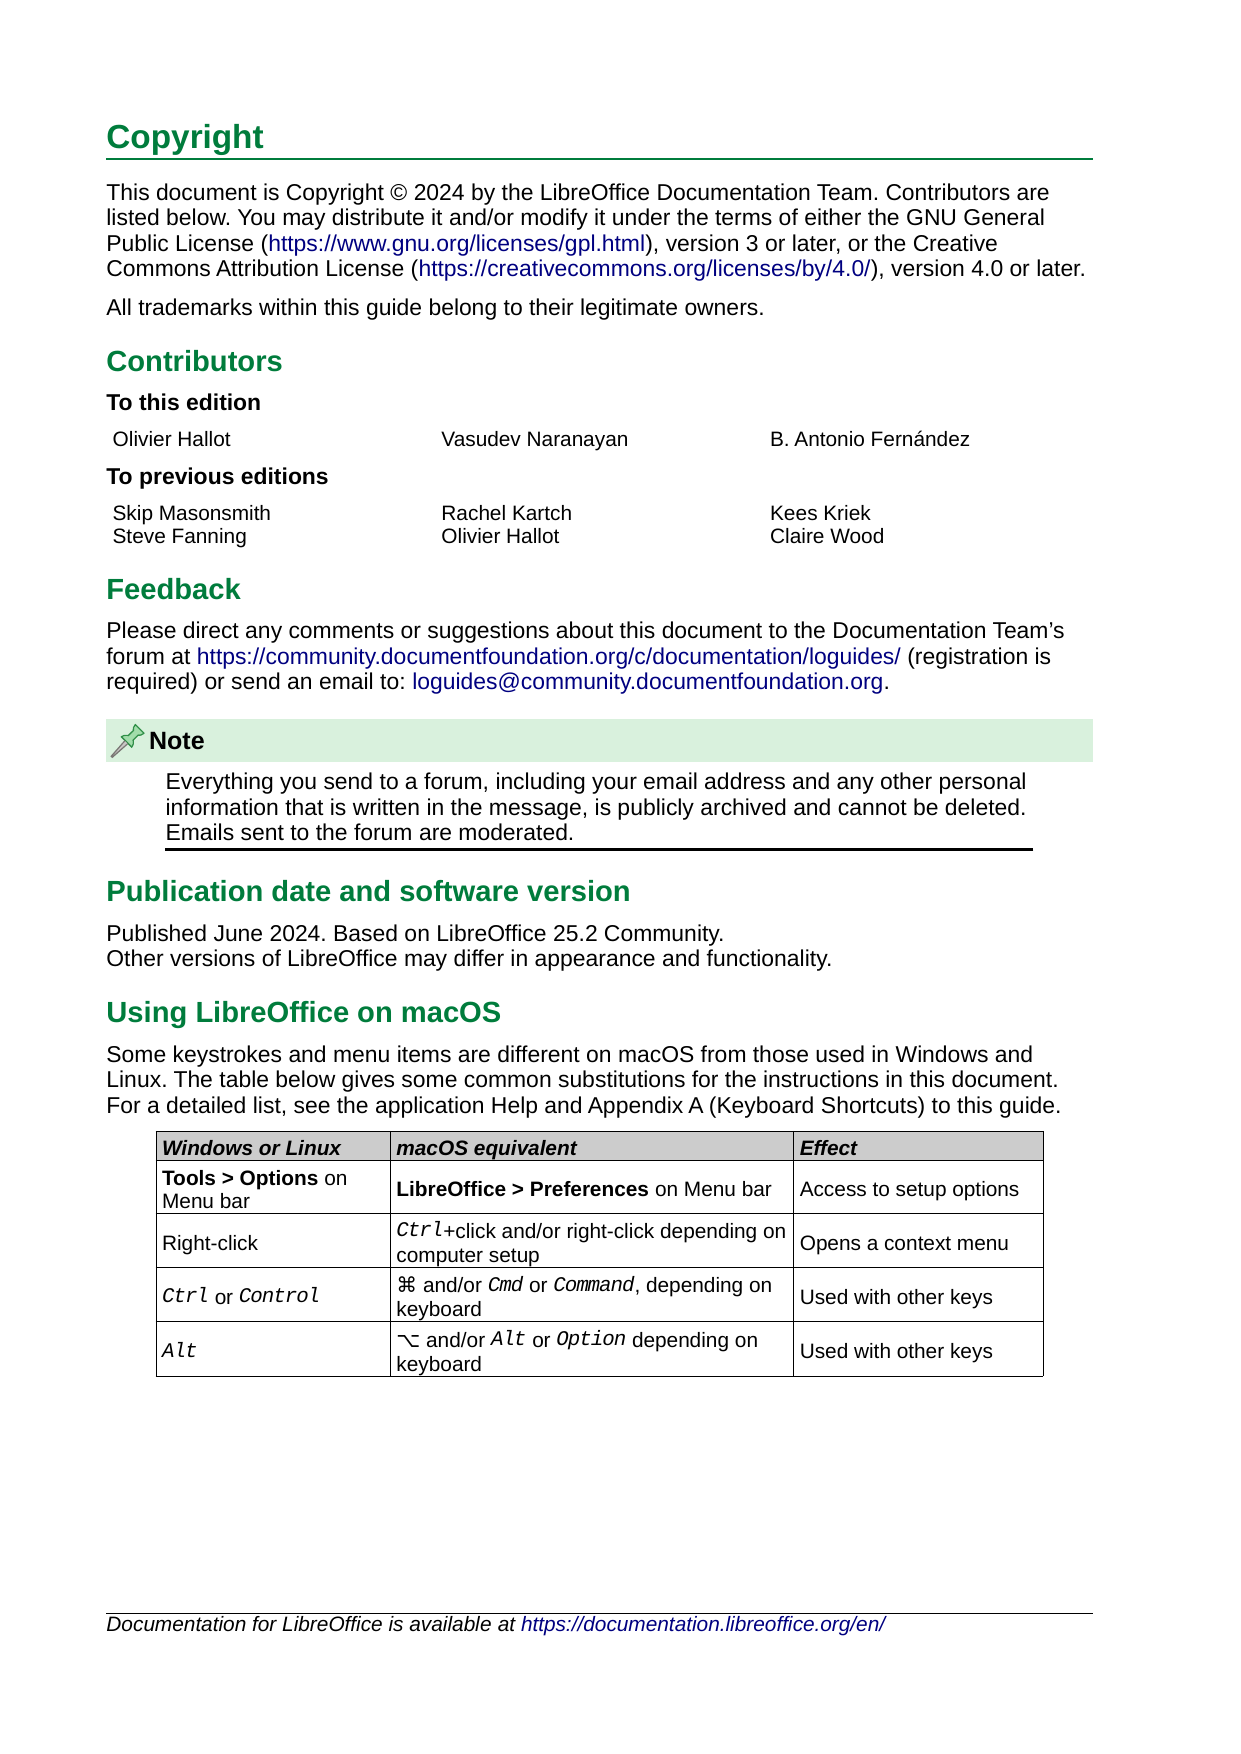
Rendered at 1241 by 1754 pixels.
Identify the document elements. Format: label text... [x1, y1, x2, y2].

table_cell Claire Wood [764, 525, 1093, 548]
table_header Skip Masonsmith [106, 502, 435, 525]
table_header Effect [794, 1132, 1043, 1160]
table_cell Access to setup options [794, 1161, 1043, 1212]
table_header macOS equivalent [391, 1132, 793, 1160]
table_cell Right-click [157, 1214, 390, 1267]
text All trademarks within this guide belong to their legitimate owners. [106, 294, 1093, 320]
table_cell Alt [157, 1322, 390, 1376]
subtitle Using LibreOffice on macOS [106, 996, 1093, 1029]
table_cell Ctrl or Control [157, 1268, 390, 1321]
text Some keystrokes and menu items are different on macOS from those used in Windows and Linux. The table below gives some common substitutions for the instructions in this document. For a detailed list, see the application Help and Appendix A (Keyboard Shortcuts) to this guide. [106, 1041, 1093, 1118]
table_cell Used with other keys [794, 1322, 1043, 1376]
table_header Vasudev Naranayan [435, 428, 764, 451]
subtitle Feedback [106, 573, 1093, 605]
table_header Olivier Hallot [106, 428, 435, 451]
table_cell LibreOffice > Preferences on Menu bar [391, 1161, 793, 1212]
subtitle Copyright [106, 118, 1093, 158]
table_cell ⌥ and/or Alt or Option depending on keyboard [391, 1322, 793, 1376]
table_header Rachel Kartch [435, 502, 764, 525]
text Published June 2024. Based on LibreOffice 25.2 Community. Other versions of LibreOffice may differ in appearance and functionality. [106, 920, 1093, 972]
text Please direct any comments or suggestions about this document to the Documentation Team’s forum at https://community.documentfoundation.org/c/documentation/loguides/ (registration is required) or send an email to: loguides@community.documentfoundation.org. [106, 618, 1093, 695]
table_header B. Antonio Fernández [764, 428, 1093, 451]
table_header Windows or Linux [157, 1132, 390, 1160]
table_cell ⌘ and/or Cmd or Command, depending on keyboard [391, 1268, 793, 1321]
subtitle Contributors [106, 345, 1093, 377]
table_cell Used with other keys [794, 1268, 1043, 1321]
table_cell Opens a context menu [794, 1214, 1043, 1267]
text This document is Copyright © 2024 by the LibreOffice Documentation Team. Contributors are listed below. You may distribute it and/or modify it under the terms of either the GNU General Public License (https://www.gnu.org/licenses/gpl.html), version 3 or later, or the Creative Commons Attribution License (https://creativecommons.org/licenses/by/4.0/), version 4.0 or later. [106, 179, 1093, 282]
table_cell Olivier Hallot [435, 525, 764, 548]
table_cell Steve Fanning [106, 525, 435, 548]
subtitle Note [106, 719, 1093, 762]
table_header Kees Kriek [764, 502, 1093, 525]
table_cell Ctrl+click and/or right-click depending on computer setup [391, 1214, 793, 1267]
text Everything you send to a forum, including your email address and any other personal information that is written in the message, is publicly archived and cannot be deleted. Emails sent to the forum are moderated. [165, 769, 1033, 848]
text To this edition [106, 390, 1093, 415]
subtitle Publication date and software version [106, 875, 1093, 908]
table_cell Tools > Options on Menu bar [157, 1161, 390, 1212]
text To previous editions [106, 463, 1093, 489]
